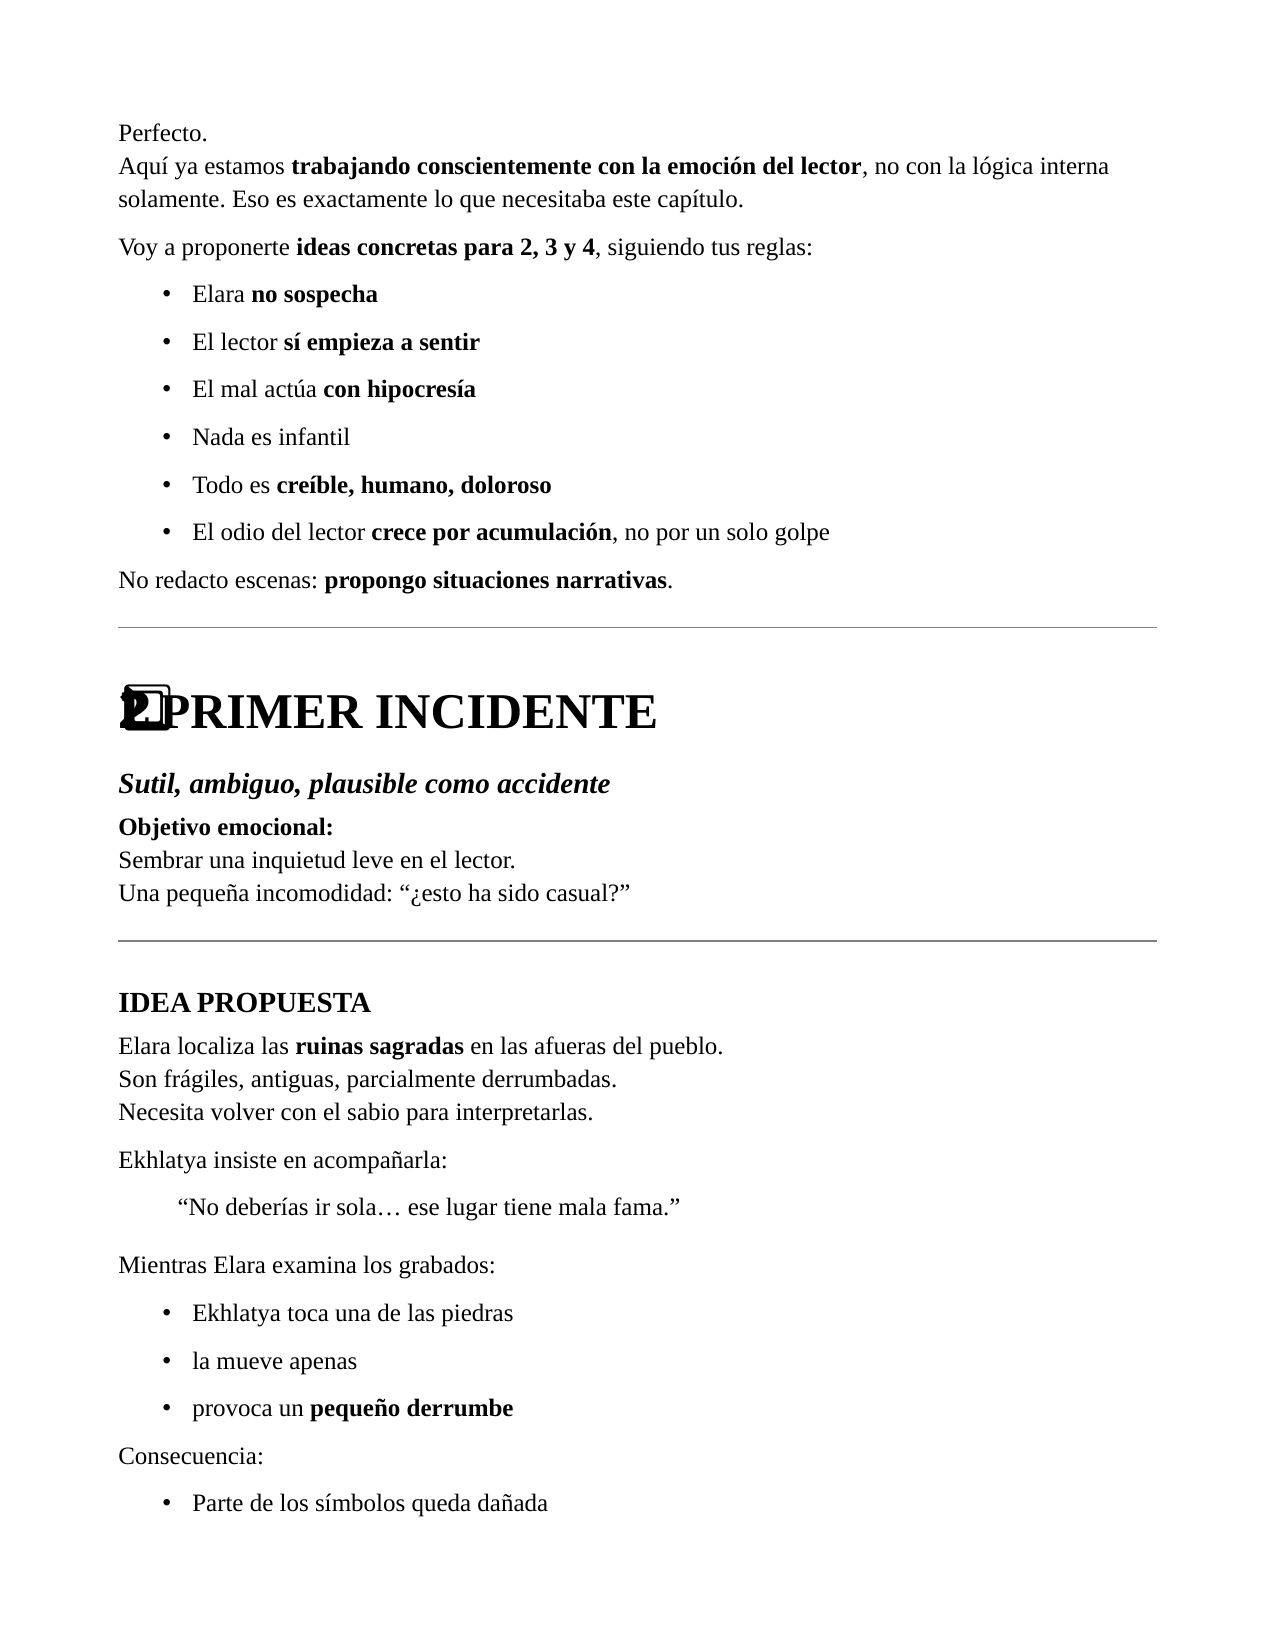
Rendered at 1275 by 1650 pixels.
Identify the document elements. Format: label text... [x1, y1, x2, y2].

text Ekhlatya insiste en acompañarla: [118, 1145, 1157, 1173]
text Consecuencia: [118, 1441, 1157, 1470]
subtitle Sutil, ambiguo, plausible como accidente [118, 766, 1157, 800]
text Voy a proponerte ideas concretas para 2, 3 y 4, siguiendo tus reglas: [118, 232, 1157, 261]
text Perfecto. Aquí ya estamos trabajando conscientemente con la emoción del lector, no con la lógica interna solamente. Eso es exactamente lo que necesitaba este capítulo. [118, 118, 1157, 213]
list provoca un pequeño derrumbe [162, 1393, 1157, 1422]
subtitle IDEA PROPUESTA [118, 985, 1157, 1018]
list Ekhlatya toca una de las piedras [162, 1298, 1157, 1327]
list El odio del lector crece por acumulación, no por un solo golpe [162, 517, 1157, 546]
text No redacto escenas: propongo situaciones narrativas. [118, 565, 1157, 594]
list El lector sí empieza a sentir [162, 327, 1157, 356]
text Mientras Elara examina los grabados: [118, 1251, 1157, 1279]
subtitle 2️⃣ PRIMER INCIDENTE [118, 682, 1157, 739]
text “No deberías ir sola… ese lugar tiene mala fama.” [177, 1192, 1098, 1221]
list El mal actúa con hipocresía [162, 374, 1157, 403]
list Elara no sospecha [162, 279, 1157, 308]
text Elara localiza las ruinas sagradas en las afueras del pueblo. Son frágiles, antiguas, parcialmente derrumbadas. Necesita volver con el sabio para interpretarlas. [118, 1031, 1157, 1126]
list Todo es creíble, humano, doloroso [162, 470, 1157, 498]
text Objetivo emocional: Sembrar una inquietud leve en el lector. Una pequeña incomodidad: “¿esto ha sido casual?” [118, 812, 1157, 907]
list la mueve apenas [162, 1346, 1157, 1374]
list Parte de los símbolos queda dañada [162, 1488, 1157, 1517]
list Nada es infantil [162, 422, 1157, 451]
